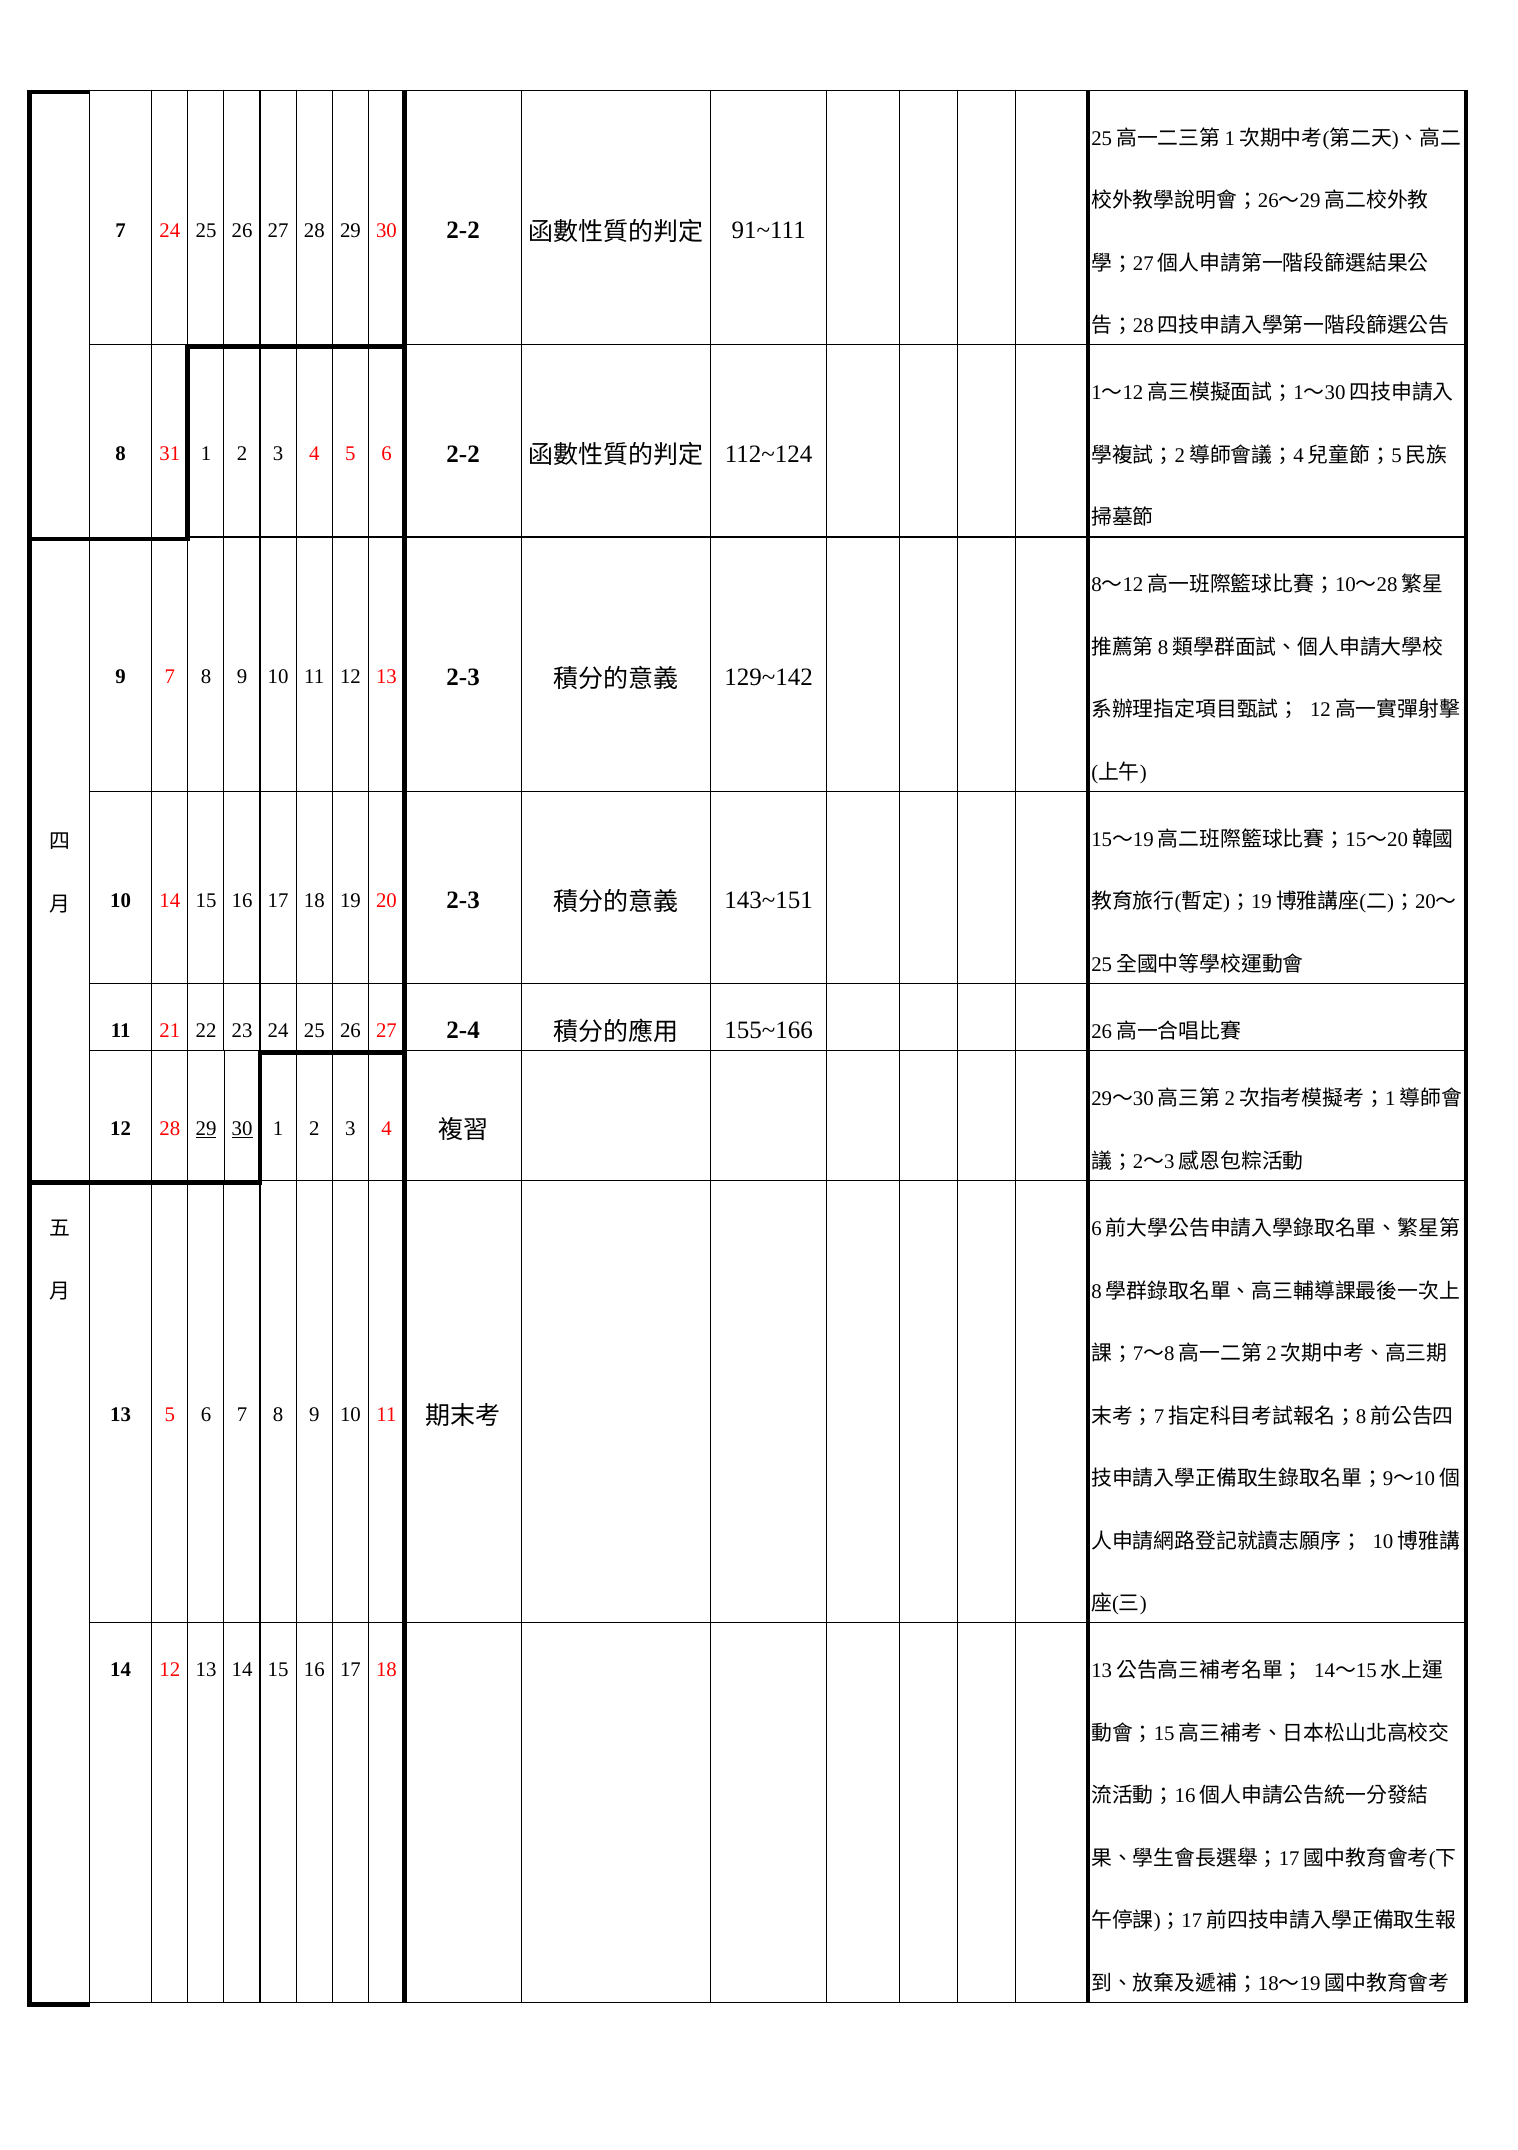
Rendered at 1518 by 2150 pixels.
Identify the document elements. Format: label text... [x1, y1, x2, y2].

table_cell 2-3 [407, 792, 521, 983]
table_cell 17 [261, 792, 296, 983]
table_cell 2 [297, 1055, 332, 1180]
table_cell [711, 1051, 826, 1180]
table_cell 30 [369, 91, 402, 344]
table_cell 3 [333, 1055, 368, 1180]
table_cell [827, 1623, 899, 2002]
table_cell [900, 91, 957, 344]
table_cell 期末考 [407, 1181, 521, 1622]
table_cell [1016, 1181, 1086, 1622]
table_cell 10 [261, 538, 296, 791]
table_cell [958, 345, 1015, 536]
table_cell [1468, 1180, 1488, 1622]
table_cell 112~124 [711, 345, 826, 536]
table_cell 4 [369, 1055, 402, 1180]
table_cell [900, 345, 957, 536]
table_cell [958, 91, 1015, 344]
table_cell 26 [333, 984, 368, 1050]
table_cell [1016, 1051, 1086, 1180]
table_cell 10 [90, 792, 151, 983]
table_cell 18 [369, 1623, 402, 2002]
table_cell 3 [261, 349, 296, 536]
table_cell 9 [224, 538, 259, 791]
table_cell 27 [369, 984, 402, 1050]
table_cell [1016, 345, 1086, 536]
table_cell 13 [369, 538, 402, 791]
table_cell [958, 538, 1015, 791]
table_cell 29 [333, 91, 368, 344]
table_cell 21 [152, 984, 187, 1050]
table_cell 20 [369, 792, 402, 983]
table_cell 25 [297, 984, 332, 1050]
table_cell [1468, 536, 1488, 791]
table_cell 2-4 [407, 984, 521, 1050]
table_cell [827, 538, 899, 791]
table_cell [827, 345, 899, 536]
table_cell [827, 984, 899, 1050]
table_cell [900, 984, 957, 1050]
table_cell 28 [297, 91, 332, 344]
table_cell 8～12高一班際籃球比賽；10～28繁星推薦第8類學群面試、個人申請大學校系辦理指定項目甄試； 12高一實彈射擊(上午) [1090, 538, 1464, 791]
table_cell 2-3 [407, 538, 521, 791]
table_cell [522, 1051, 710, 1180]
table_cell 2 [224, 349, 259, 536]
table_cell 7 [152, 541, 187, 791]
table_cell 15～19高二班際籃球比賽；15～20韓國教育旅行(暫定)；19博雅講座(二)；20～25全國中等學校運動會 [1090, 792, 1464, 983]
table_cell 31 [152, 345, 185, 536]
table_cell [1468, 983, 1488, 1050]
table_cell 1 [262, 1055, 296, 1180]
table_cell 6 [188, 1185, 223, 1622]
table_cell 11 [369, 1181, 402, 1622]
table_cell [827, 91, 899, 344]
table_cell 17 [333, 1623, 368, 2002]
table_cell 12 [152, 1623, 187, 2002]
table_cell 13 [188, 1623, 223, 2002]
table_cell [407, 1623, 521, 2002]
table_cell 11 [297, 538, 332, 791]
table_cell 8 [188, 538, 223, 791]
table_cell 30 [225, 1051, 258, 1180]
table_cell 19 [333, 792, 368, 983]
table_cell 11 [90, 984, 151, 1050]
table_cell 12 [90, 1051, 151, 1180]
table_cell 18 [297, 792, 332, 983]
table_cell 26 [224, 91, 259, 344]
table_cell 函數性質的判定 [522, 345, 710, 536]
table_cell 積分的意義 [522, 538, 710, 791]
table_cell 14 [152, 792, 187, 983]
table_cell [32, 94, 89, 536]
table_cell [900, 1623, 957, 2002]
table_cell 13 [90, 1185, 151, 1622]
table_cell 1 [190, 349, 223, 536]
table_cell 積分的應用 [522, 984, 710, 1050]
table_cell 129~142 [711, 538, 826, 791]
table_cell [900, 1181, 957, 1622]
table_cell [1468, 791, 1488, 983]
table_cell [900, 538, 957, 791]
table_cell [900, 1051, 957, 1180]
table_cell 155~166 [711, 984, 826, 1050]
table_cell 16 [297, 1623, 332, 2002]
table_cell [958, 1181, 1015, 1622]
table_cell [1468, 90, 1488, 344]
table_cell [711, 1623, 826, 2002]
table_cell [1016, 538, 1086, 791]
table_cell 函數性質的判定 [522, 91, 710, 344]
table_cell 29～30高三第2次指考模擬考；1導師會議；2～3感恩包粽活動 [1090, 1051, 1464, 1180]
table_cell 15 [261, 1623, 296, 2002]
table_cell 8 [261, 1181, 296, 1622]
table_cell 五 月 [32, 1185, 89, 2002]
table_cell 4 [297, 349, 332, 536]
table_cell 6前大學公告申請入學錄取名單、繁星第8學群錄取名單、高三輔導課最後一次上課；7～8高一二第2次期中考、高三期末考；7指定科目考試報名；8前公告四技申請入學正備取生錄取名單；9～10個人申請網路登記就讀志願序； 10博雅講座(三) [1090, 1181, 1464, 1622]
table_cell 7 [224, 1185, 259, 1622]
table_cell 14 [90, 1623, 151, 2002]
table_cell 16 [224, 792, 259, 983]
table_cell [1016, 792, 1086, 983]
table_cell 91~111 [711, 91, 826, 344]
table_cell 143~151 [711, 792, 826, 983]
table_cell [827, 792, 899, 983]
table_cell 2-2 [407, 91, 521, 344]
table_cell 7 [90, 91, 151, 344]
table_cell 24 [152, 91, 187, 344]
table_cell 8 [90, 345, 151, 536]
table_cell [1016, 1623, 1086, 2002]
table_cell 15 [188, 792, 223, 983]
table_cell 13公告高三補考名單； 14～15水上運動會；15高三補考、日本松山北高校交流活動；16個人申請公告統一分發結果、學生會長選舉；17國中教育會考(下午停課)；17前四技申請入學正備取生報到、放棄及遞補；18～19國中教育會考 [1090, 1623, 1464, 2002]
table_cell [958, 1623, 1015, 2002]
table_cell 9 [297, 1181, 332, 1622]
table_cell 26高一合唱比賽 [1090, 984, 1464, 1050]
table_cell [827, 1181, 899, 1622]
table_cell [1016, 91, 1086, 344]
table_cell [900, 792, 957, 983]
table_cell 複習 [407, 1051, 521, 1180]
table_cell 5 [333, 349, 368, 536]
table_cell [958, 792, 1015, 983]
table_cell 27 [261, 91, 296, 344]
table_cell [522, 1623, 710, 2002]
table_cell 10 [333, 1181, 368, 1622]
table_cell 23 [224, 984, 259, 1050]
table_cell 25高一二三第1次期中考(第二天)、高二校外教學說明會；26～29高二校外教學；27個人申請第一階段篩選結果公告；28四技申請入學第一階段篩選公告 [1090, 91, 1464, 344]
table_cell [827, 1051, 899, 1180]
table_cell [958, 984, 1015, 1050]
table_cell [522, 1181, 710, 1622]
table_cell [1468, 344, 1488, 536]
table_cell 2-2 [407, 345, 521, 536]
table_cell [1468, 1622, 1488, 2002]
table_cell [711, 1181, 826, 1622]
table_cell 25 [188, 91, 223, 344]
table_cell 14 [224, 1623, 259, 2002]
table_cell 6 [369, 349, 402, 536]
table_cell 四 月 [32, 541, 89, 1180]
table_cell 28 [152, 1051, 187, 1180]
table_cell 24 [261, 984, 296, 1050]
table_cell 12 [333, 538, 368, 791]
table_cell [958, 1051, 1015, 1180]
table_cell 積分的意義 [522, 792, 710, 983]
table_cell 29 [188, 1051, 224, 1180]
table_cell 1～12高三模擬面試；1～30四技申請入學複試；2導師會議；4兒童節；5民族掃墓節 [1090, 345, 1464, 536]
table_cell 5 [152, 1185, 187, 1622]
table_cell [1016, 984, 1086, 1050]
table_cell 22 [188, 984, 223, 1050]
table_cell 9 [90, 541, 151, 791]
table_cell [1468, 1050, 1488, 1180]
